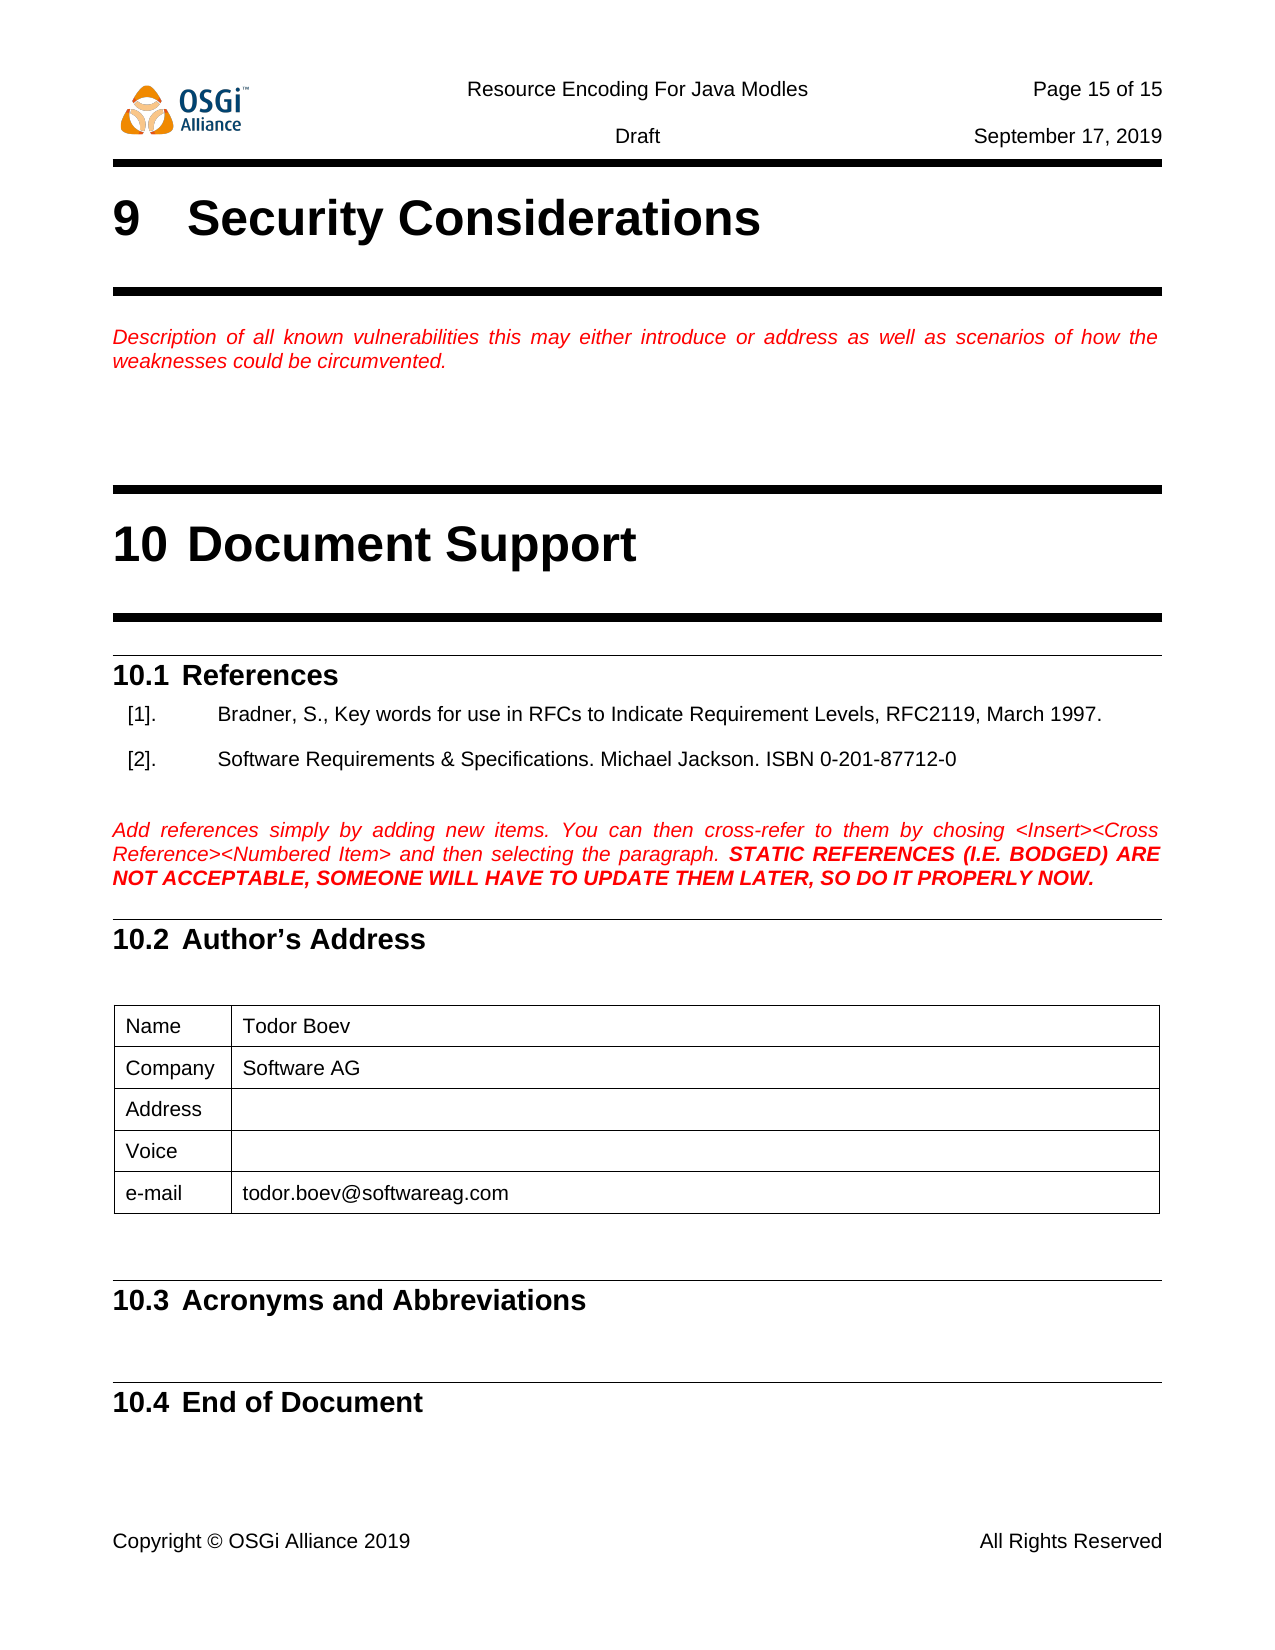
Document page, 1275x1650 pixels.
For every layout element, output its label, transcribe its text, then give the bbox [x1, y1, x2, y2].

table_cell Software AG [232, 1047, 1159, 1088]
subtitle End of Document [112, 1383, 1162, 1418]
table_cell [232, 1089, 1159, 1129]
text Description of all known vulnerabilities this may either introduce or address as well as scenarios of how the weaknesses could be circumvented. [112, 325, 1162, 373]
subtitle Document Support [112, 486, 1162, 622]
table_header Name [115, 1006, 231, 1046]
table_cell Company [115, 1047, 231, 1088]
list Bradner, S., Key words for use in RFCs to Indicate Requirement Levels, RFC2119, March 1997. [127, 702, 1162, 726]
list Software Requirements & Specifications. Michael Jackson. ISBN 0-201-87712-0 [127, 747, 1162, 771]
table_cell todor.boev@softwareag.com [232, 1172, 1159, 1213]
table_cell Voice [115, 1131, 231, 1171]
subtitle Acronyms and Abbreviations [112, 1281, 1162, 1316]
subtitle References [112, 656, 1162, 692]
table_cell e-mail [115, 1172, 231, 1213]
subtitle Security Considerations [112, 160, 1162, 296]
table_header Todor Boev [232, 1006, 1159, 1046]
table_cell [232, 1131, 1159, 1171]
subtitle Author’s Address [112, 920, 1162, 956]
table_cell Address [115, 1089, 231, 1129]
picture [113, 78, 257, 142]
text Add references simply by adding new items. You can then cross-refer to them by chosing <Insert><Cross Reference><Numbered Item> and then selecting the paragraph. STATIC REFERENCES (I.E. BODGED) ARE NOT ACCEPTABLE, SOMEONE WILL HAVE TO UPDATE THEM LATER, SO DO IT PROPERLY NOW. [112, 818, 1162, 890]
